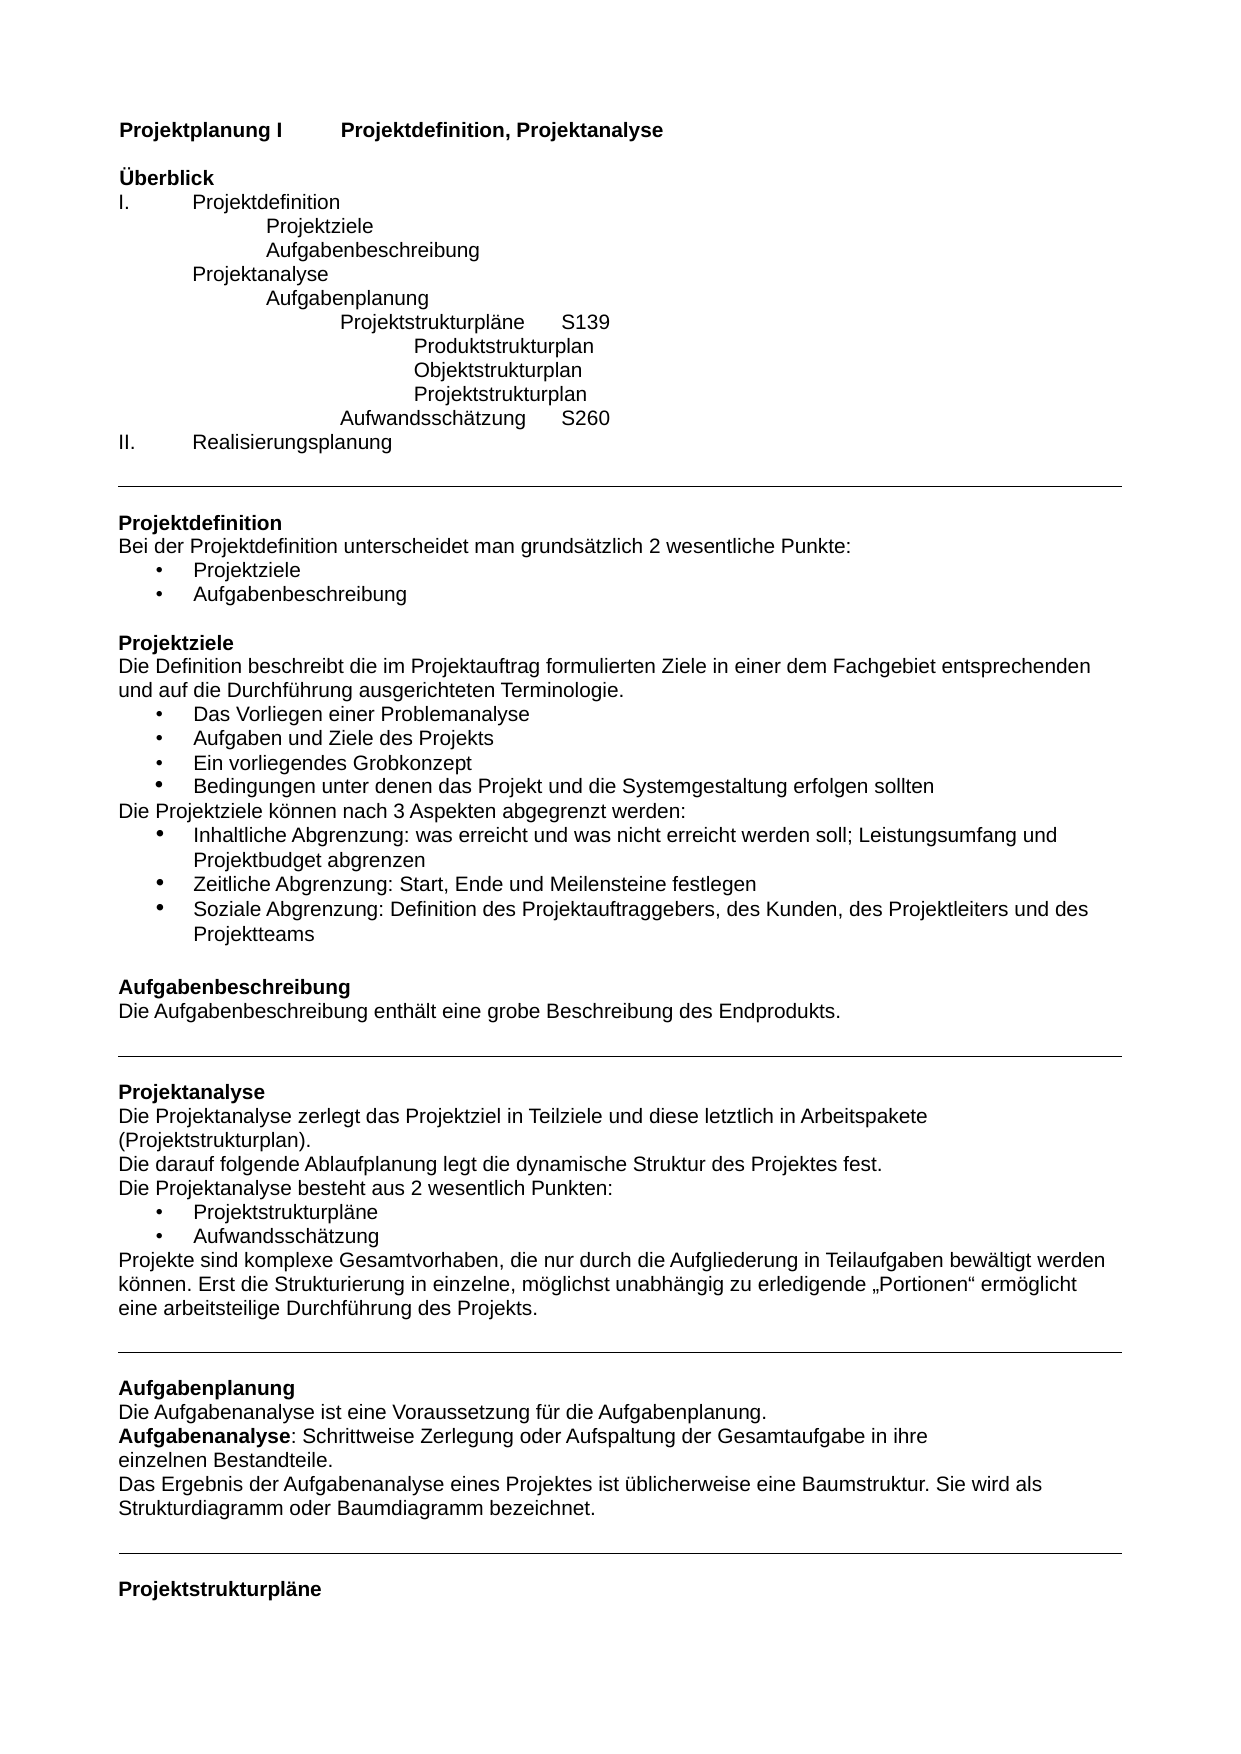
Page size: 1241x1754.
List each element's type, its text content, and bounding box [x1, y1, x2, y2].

list Soziale Abgrenzung: Definition des Projektauftraggebers, des Kunden, des Projektleiters und des Projektteams [156, 897, 1122, 946]
text einzelnen Bestandteile. [118, 1448, 1122, 1472]
text Objektstrukturplan [118, 358, 1122, 382]
text Projektdefinition [118, 510, 1122, 534]
list Aufgaben und Ziele des Projekts [156, 726, 1122, 750]
text Projektstrukturplan [118, 382, 1122, 406]
list Aufgabenbeschreibung [156, 582, 1122, 606]
text Projektziele [118, 630, 1122, 654]
text Projektanalyse [118, 262, 1122, 286]
text Die Projektanalyse zerlegt das Projektziel in Teilziele und diese letztlich in Arbeitspakete (Projektstrukturplan). [118, 1104, 1122, 1152]
list Bedingungen unter denen das Projekt und die Systemgestaltung erfolgen sollten [154, 774, 1122, 799]
text Die darauf folgende Ablaufplanung legt die dynamische Struktur des Projektes fest. [118, 1152, 1122, 1176]
list Projektziele [156, 558, 1122, 582]
list Das Vorliegen einer Problemanalyse [156, 702, 1122, 726]
text Produktstrukturplan [118, 334, 1122, 358]
text Bei der Projektdefinition unterscheidet man grundsätzlich 2 wesentliche Punkte: [118, 534, 1122, 558]
text Die Projektziele können nach 3 Aspekten abgegrenzt werden: [118, 799, 1122, 823]
text Die Projektanalyse besteht aus 2 wesentlich Punkten: [118, 1176, 1122, 1199]
text Aufgabenanalyse: Schrittweise Zerlegung oder Aufspaltung der Gesamtaufgabe in ihre [118, 1424, 1122, 1448]
list Projektstrukturpläne [118, 1577, 1122, 1601]
text Projekte sind komplexe Gesamtvorhaben, die nur durch die Aufgliederung in Teilaufgaben bewältigt werden können. Erst die Strukturierung in einzelne, möglichst unabhängig zu erledigende „Portionen“ ermöglicht eine arbeitsteilige Durchführung des Projekts. [118, 1248, 1122, 1319]
list Zeitliche Abgrenzung: Start, Ende und Meilensteine festlegen [156, 872, 1122, 897]
text Die Aufgabenbeschreibung enthält eine grobe Beschreibung des Endprodukts. [118, 999, 1122, 1023]
list Ein vorliegendes Grobkonzept [156, 750, 1122, 774]
text Aufgabenplanung [118, 286, 1122, 310]
text Überblick [119, 166, 1122, 190]
text Das Ergebnis der Aufgabenanalyse eines Projektes ist üblicherweise eine Baumstruktur. Sie wird als Strukturdiagramm oder Baumdiagramm bezeichnet. [118, 1472, 1122, 1520]
text Projektplanung I Projektdefinition, Projektanalyse [119, 118, 1122, 142]
text Aufgabenplanung [118, 1376, 1122, 1400]
text Projektziele [118, 214, 1122, 238]
text Die Definition beschreibt die im Projektauftrag formulierten Ziele in einer dem Fachgebiet entsprechenden und auf die Durchführung ausgerichteten Terminologie. [118, 654, 1122, 702]
list Projektstrukturpläne [156, 1199, 1122, 1223]
text Die Aufgabenanalyse ist eine Voraussetzung für die Aufgabenplanung. [118, 1400, 1122, 1424]
list Inhaltliche Abgrenzung: was erreicht und was nicht erreicht werden soll; Leistungsumfang und Projektbudget abgrenzen [156, 823, 1122, 872]
list Aufwandsschätzung [156, 1223, 1122, 1248]
text Aufwandsschätzung S260 [118, 406, 1122, 429]
text I. Projektdefinition [118, 190, 1122, 214]
text Aufgabenbeschreibung [118, 238, 1122, 262]
text II. Realisierungsplanung [118, 429, 1122, 453]
text Projektstrukturpläne S139 [118, 310, 1122, 334]
text Projektanalyse [118, 1080, 1122, 1104]
text Aufgabenbeschreibung [118, 975, 1122, 999]
